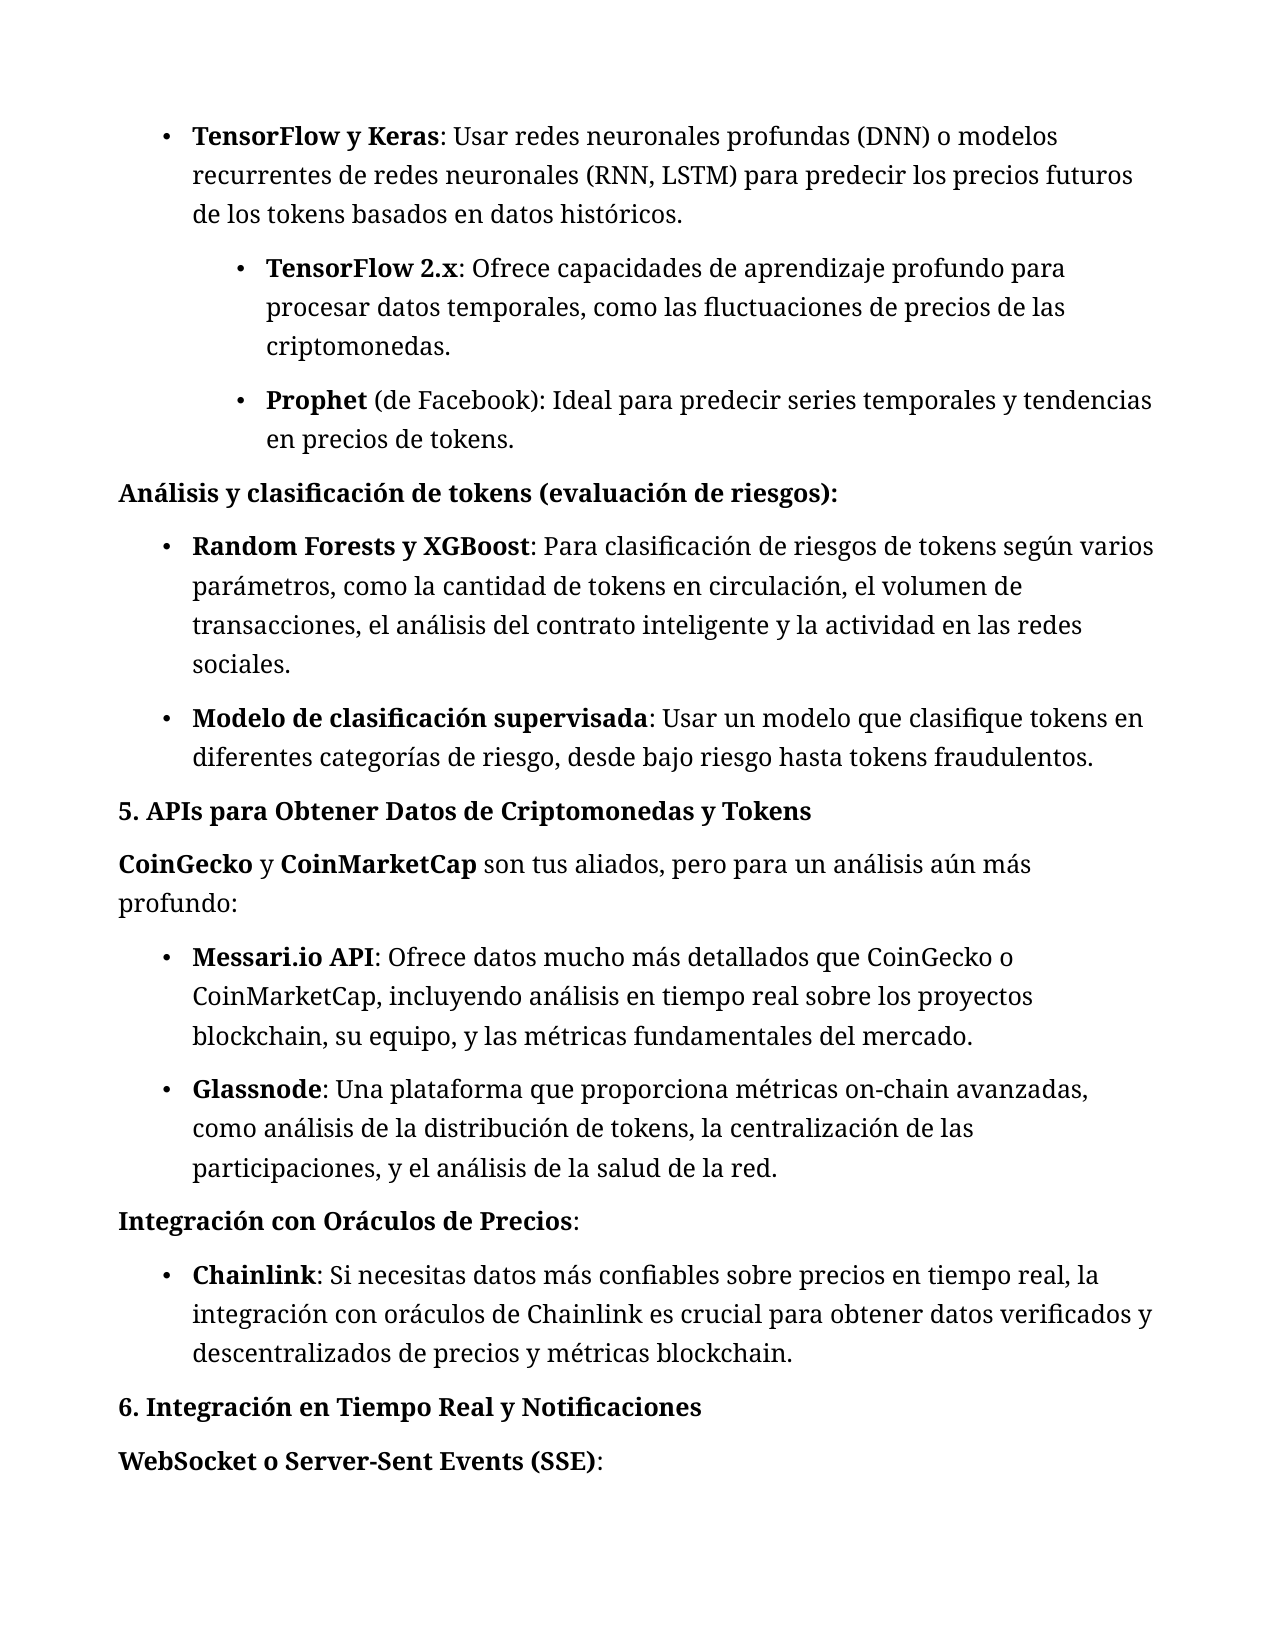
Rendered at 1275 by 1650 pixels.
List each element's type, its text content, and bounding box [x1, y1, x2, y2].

list Random Forests y XGBoost: Para clasificación de riesgos de tokens según varios parámetros, como la cantidad de tokens en circulación, el volumen de transacciones, el análisis del contrato inteligente y la actividad en las redes sociales. [162, 529, 1157, 681]
subtitle 5. APIs para Obtener Datos de Criptomonedas y Tokens [118, 793, 1157, 827]
list TensorFlow y Keras: Usar redes neuronales profundas (DNN) o modelos recurrentes de redes neuronales (RNN, LSTM) para predecir los precios futuros de los tokens basados en datos históricos. [162, 118, 1157, 231]
list Glassnode: Una plataforma que proporciona métricas on-chain avanzadas, como análisis de la distribución de tokens, la centralización de las participaciones, y el análisis de la salud de la red. [162, 1072, 1157, 1184]
text Integración con Oráculos de Precios: [118, 1204, 1157, 1238]
list Chainlink: Si necesitas datos más confiables sobre precios en tiempo real, la integración con oráculos de Chainlink es crucial para obtener datos verificados y descentralizados de precios y métricas blockchain. [162, 1258, 1157, 1370]
text Análisis y clasificación de tokens (evaluación de riesgos): [118, 475, 1157, 509]
text WebSocket o Server-Sent Events (SSE): [118, 1443, 1157, 1478]
text CoinGecko y CoinMarketCap son tus aliados, pero para un análisis aún más profundo: [118, 847, 1157, 920]
subtitle 6. Integración en Tiempo Real y Notificaciones [118, 1390, 1157, 1424]
list TensorFlow 2.x: Ofrece capacidades de aprendizaje profundo para procesar datos temporales, como las fluctuaciones de precios de las criptomonedas. [236, 250, 1157, 363]
list Messari.io API: Ofrece datos mucho más detallados que CoinGecko o CoinMarketCap, incluyendo análisis en tiempo real sobre los proyectos blockchain, su equipo, y las métricas fundamentales del mercado. [162, 940, 1157, 1052]
list Prophet (de Facebook): Ideal para predecir series temporales y tendencias en precios de tokens. [236, 382, 1157, 456]
list Modelo de clasificación supervisada: Usar un modelo que clasifique tokens en diferentes categorías de riesgo, desde bajo riesgo hasta tokens fraudulentos. [162, 700, 1157, 773]
